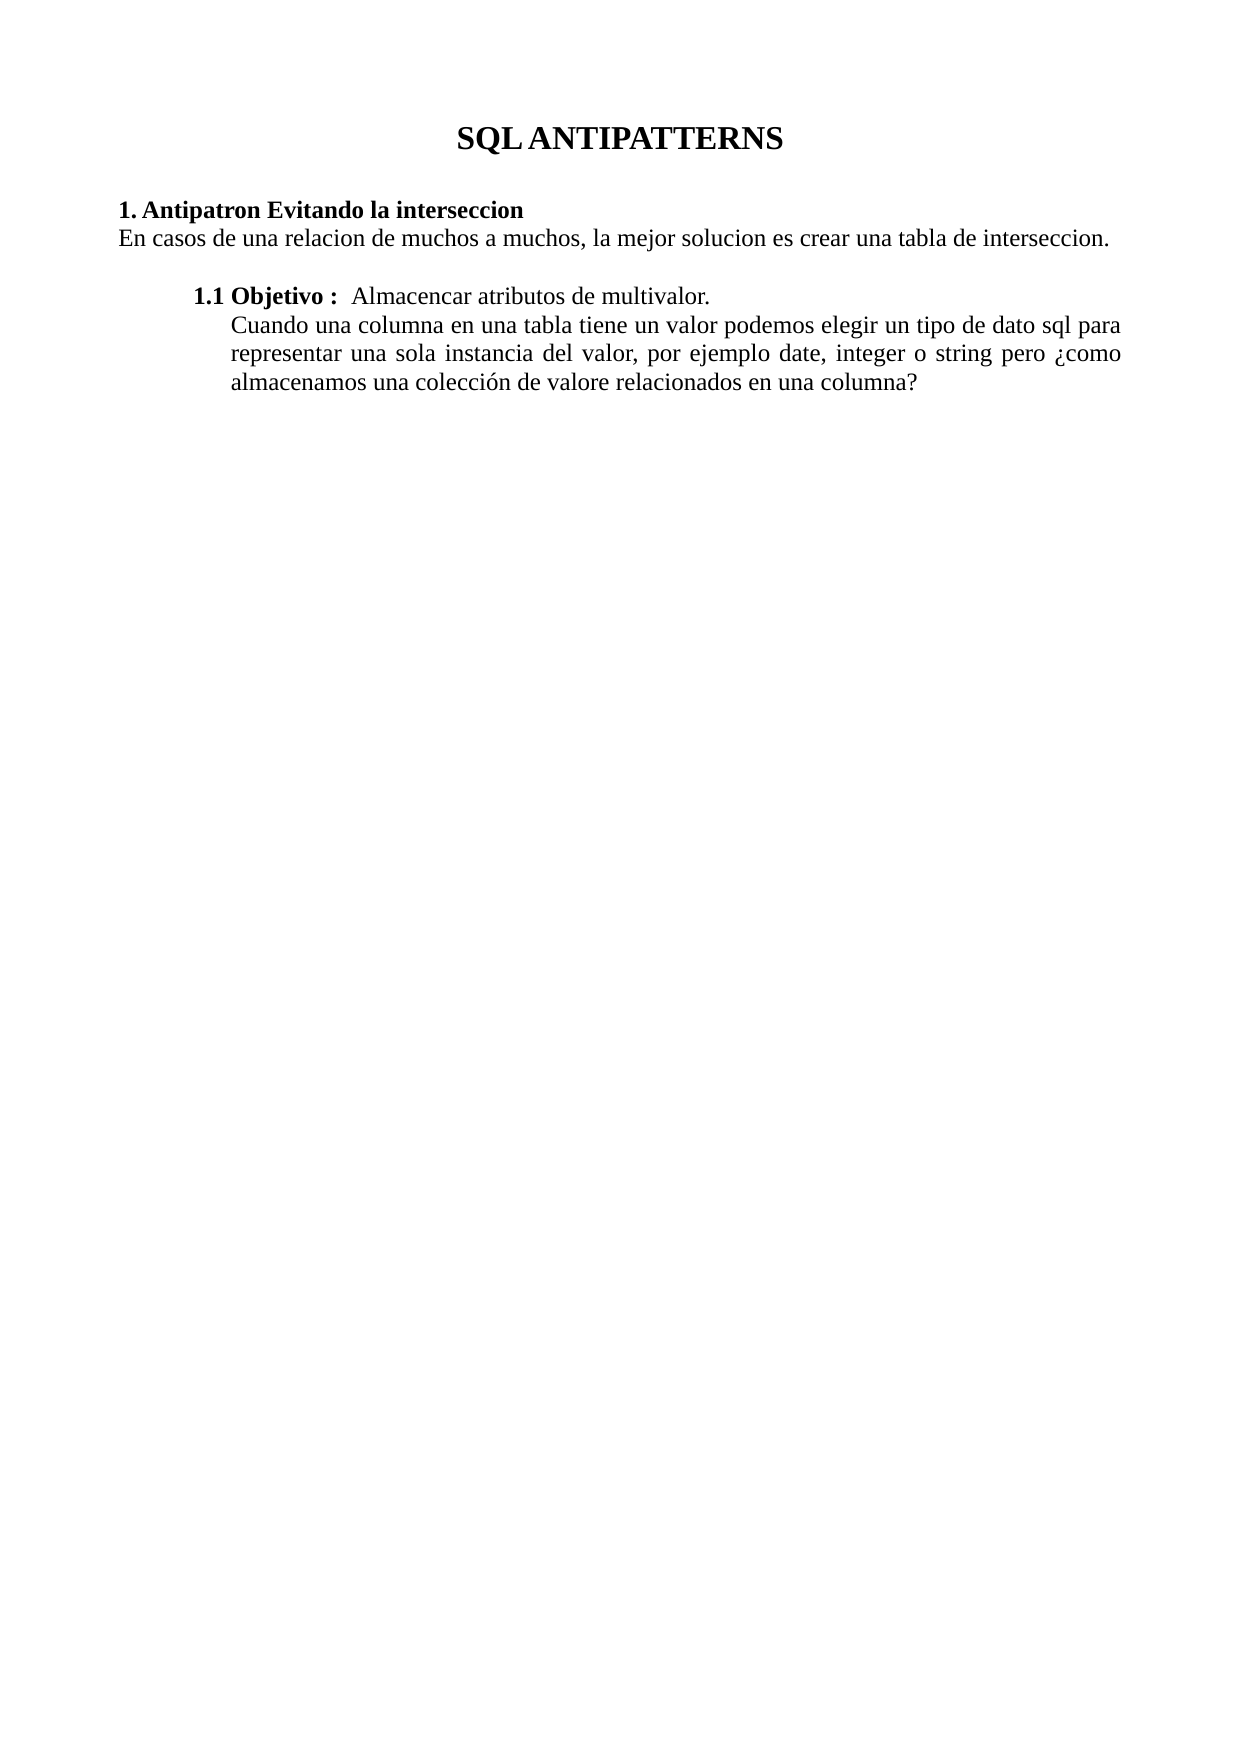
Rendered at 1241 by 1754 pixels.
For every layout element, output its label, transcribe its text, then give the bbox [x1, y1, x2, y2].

list Objetivo : Almacencar atributos de multivalor. [193, 281, 1122, 310]
list Cuando una columna en una tabla tiene un valor podemos elegir un tipo de dato sql para representar una sola instancia del valor, por ejemplo date, integer o string pero ¿como almacenamos una colección de valore relacionados en una columna? [193, 310, 1122, 396]
text En casos de una relacion de muchos a muchos, la mejor solucion es crear una tabla de interseccion. [118, 223, 1122, 252]
text SQL ANTIPATTERNS [118, 118, 1122, 156]
text 1. Antipatron Evitando la interseccion [118, 195, 1122, 223]
